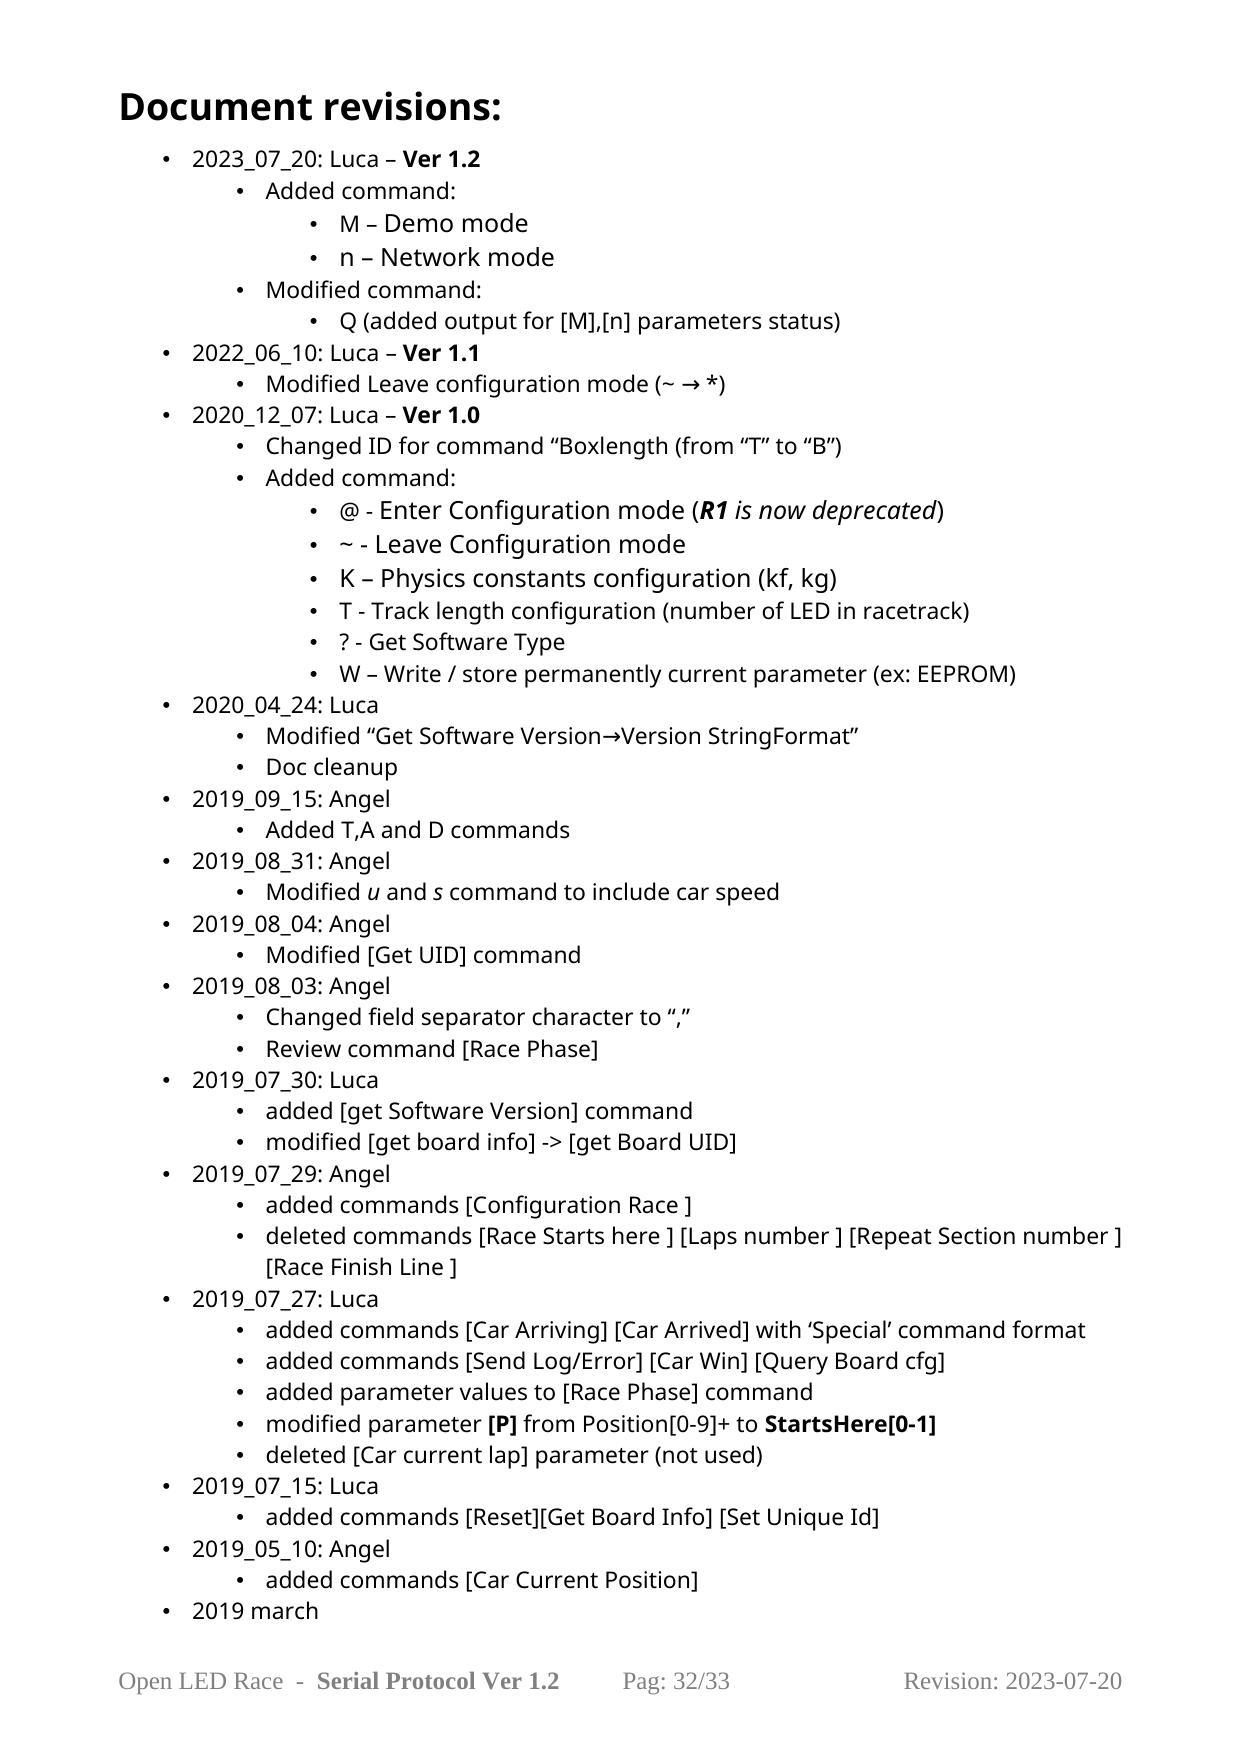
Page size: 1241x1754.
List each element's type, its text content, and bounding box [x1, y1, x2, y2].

list 2022_06_10: Luca – Ver 1.1 [162, 337, 1181, 368]
list K – Physics constants configuration (kf, kg) [309, 561, 1181, 595]
list Added command: [236, 175, 1181, 206]
list modified [get board info] -> [get Board UID] [236, 1126, 1181, 1157]
list Doc cleanup [236, 751, 1181, 782]
list n – Network mode [309, 240, 1181, 274]
list 2023_07_20: Luca – Ver 1.2 [162, 143, 1181, 175]
list Changed ID for command “Boxlength (from “T” to “B”) [236, 430, 1181, 462]
list Changed field separator character to “,” [236, 1001, 1181, 1032]
list Modified Leave configuration mode (~ → *) [236, 368, 1181, 399]
list deleted [Car current lap] parameter (not used) [236, 1439, 1181, 1470]
list ~ - Leave Configuration mode [309, 527, 1181, 561]
list 2019_08_04: Angel [162, 907, 1181, 939]
list Added T,A and D commands [236, 814, 1181, 845]
list T - Track length configuration (number of LED in racetrack) [309, 595, 1181, 626]
list 2019_08_03: Angel [162, 970, 1181, 1001]
list 2019_07_15: Luca [162, 1470, 1181, 1501]
list Review command [Race Phase] [236, 1032, 1181, 1064]
list 2019_05_10: Angel [162, 1532, 1181, 1564]
list deleted commands [Race Starts here ] [Laps number ] [Repeat Section number ] [Race Finish Line ] [236, 1220, 1181, 1282]
list Modified [Get UID] command [236, 939, 1181, 970]
list M – Demo mode [309, 206, 1181, 240]
list added parameter values to [Race Phase] command [236, 1376, 1181, 1407]
list modified parameter [P] from Position[0-9]+ to StartsHere[0-1] [236, 1407, 1181, 1439]
list 2019 march [162, 1595, 1181, 1626]
subtitle Document revisions: [118, 80, 1181, 131]
list 2019_07_29: Angel [162, 1157, 1181, 1189]
list W – Write / store permanently current parameter (ex: EEPROM) [309, 657, 1181, 689]
list added commands [Car Current Position] [236, 1564, 1181, 1595]
list 2019_08_31: Angel [162, 845, 1181, 876]
list added commands [Configuration Race ] [236, 1189, 1181, 1220]
list Modified u and s command to include car speed [236, 876, 1181, 907]
list added commands [Car Arriving] [Car Arrived] with ‘Special’ command format [236, 1314, 1181, 1345]
list @ - Enter Configuration mode (R1 is now deprecated) [309, 493, 1181, 527]
list 2020_12_07: Luca – Ver 1.0 [162, 399, 1181, 430]
list added commands [Reset][Get Board Info] [Set Unique Id] [236, 1501, 1181, 1532]
list ? - Get Software Type [309, 626, 1181, 657]
list Q (added output for [M],[n] parameters status) [309, 305, 1181, 337]
list 2019_09_15: Angel [162, 782, 1181, 814]
list 2019_07_30: Luca [162, 1064, 1181, 1095]
list Modified command: [236, 274, 1181, 305]
list Added command: [236, 462, 1181, 493]
list 2020_04_24: Luca [162, 689, 1181, 720]
list Modified “Get Software Version→Version StringFormat” [236, 720, 1181, 751]
list added commands [Send Log/Error] [Car Win] [Query Board cfg] [236, 1345, 1181, 1376]
list 2019_07_27: Luca [162, 1282, 1181, 1314]
list added [get Software Version] command [236, 1095, 1181, 1126]
